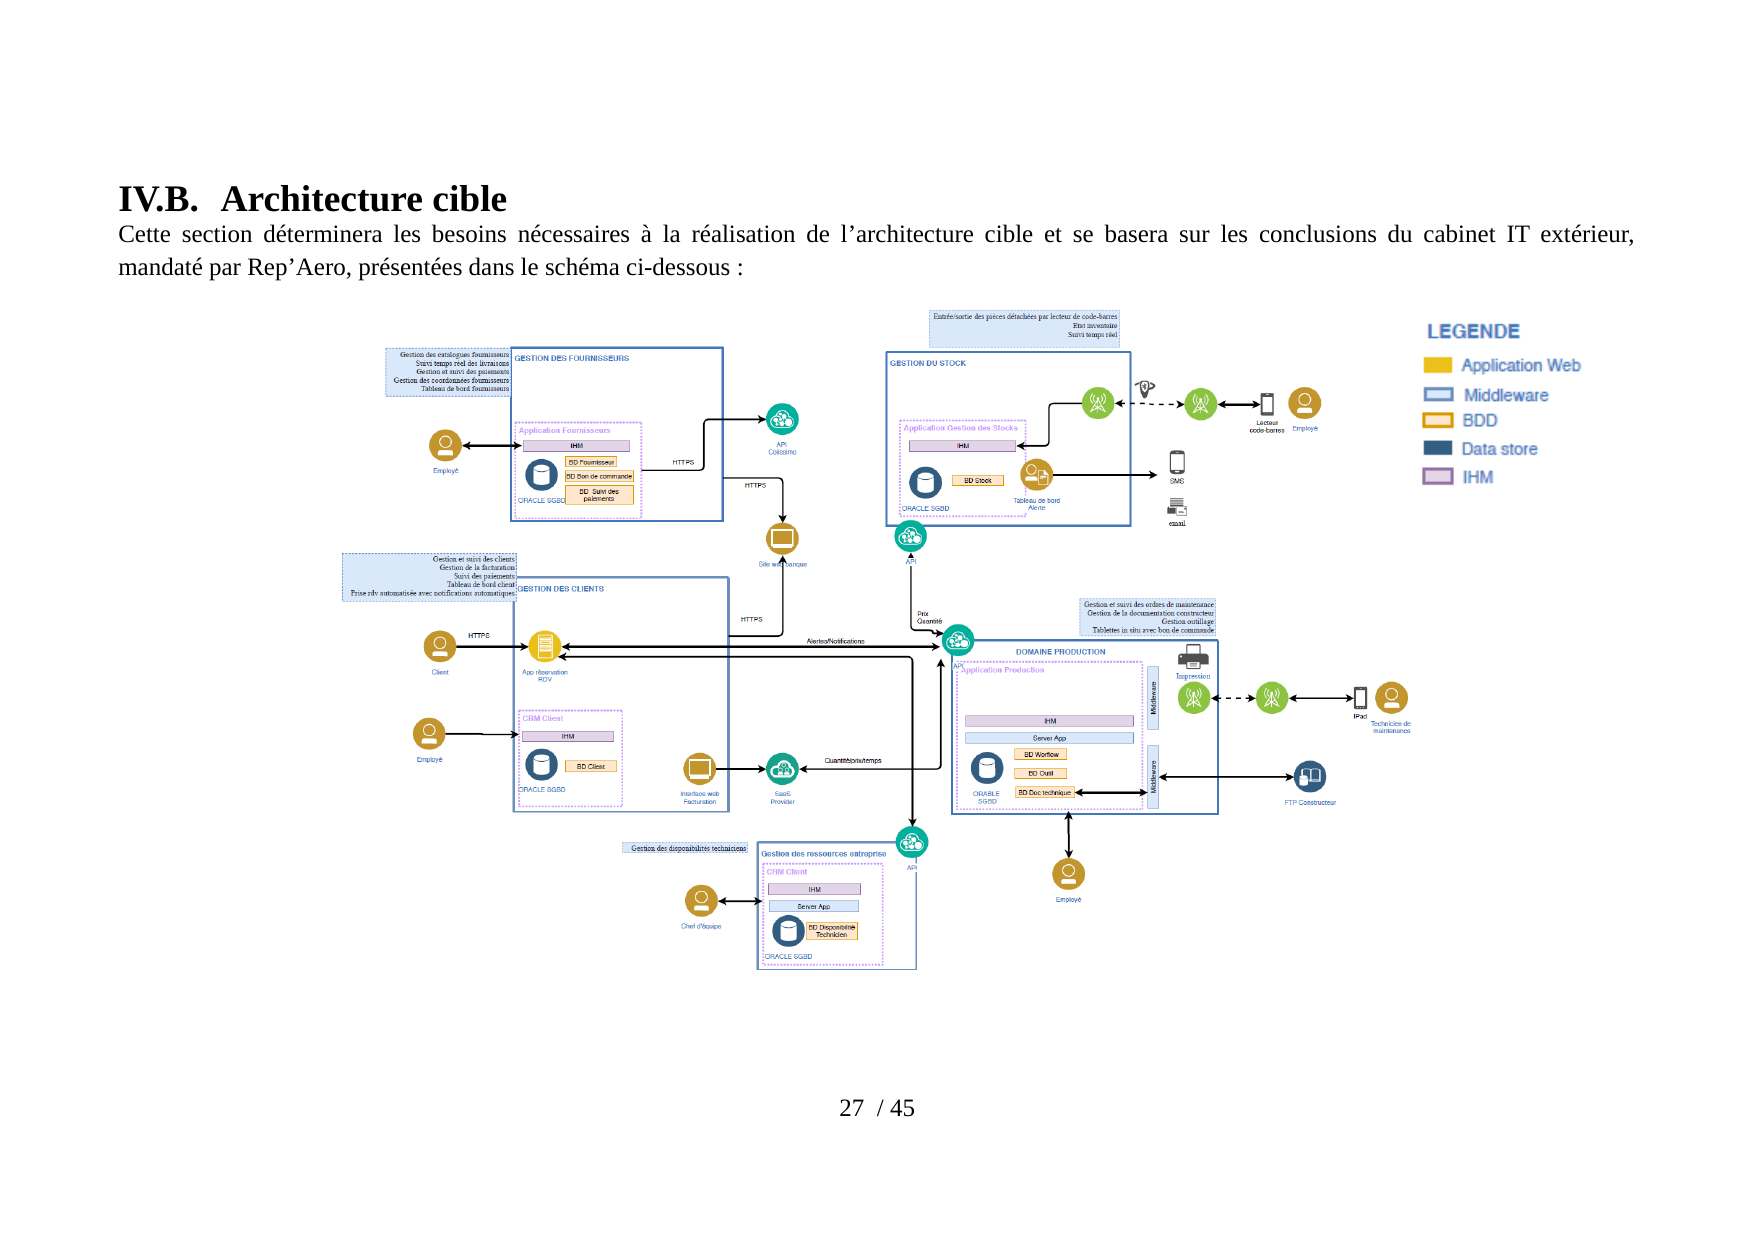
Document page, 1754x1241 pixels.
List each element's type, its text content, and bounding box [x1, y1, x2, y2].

text Cette section déterminera les besoins nécessaires à la réalisation de l’architecture cible et se basera sur les conclusions du cabinet IT extérieur, mandaté par Rep’Aero, présentées dans le schéma ci-dessous : [118, 219, 1636, 281]
subtitle Architecture cible [118, 176, 1636, 219]
picture [342, 300, 1586, 970]
